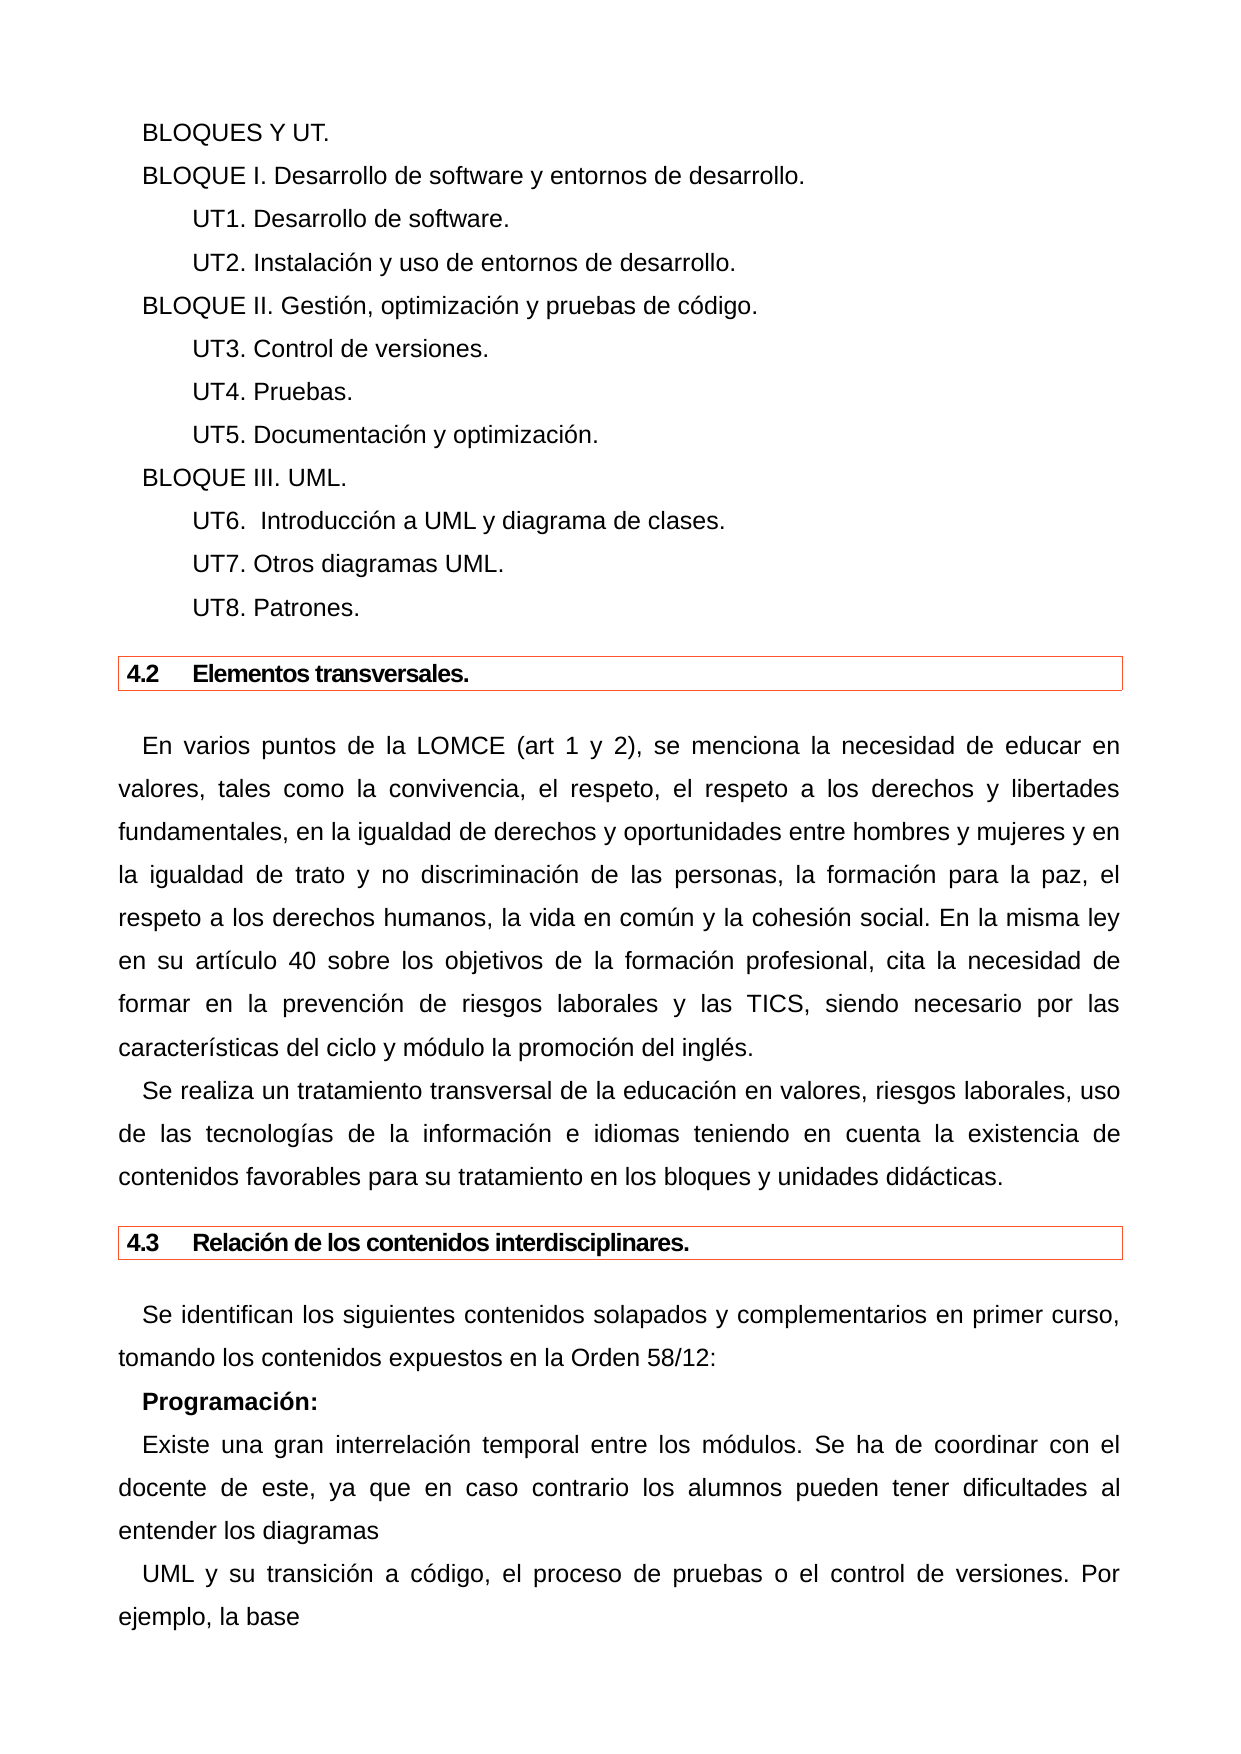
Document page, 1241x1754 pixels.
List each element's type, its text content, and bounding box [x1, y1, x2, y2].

text Se realiza un tratamiento transversal de la educación en valores, riesgos laborales, uso de las tecnologías de la información e idiomas teniendo en cuenta la existencia de contenidos favorables para su tratamiento en los bloques y unidades didácticas. [118, 1076, 1122, 1191]
text UT2. Instalación y uso de entornos de desarrollo. [118, 247, 1122, 276]
text BLOQUE III. UML. [118, 463, 1122, 492]
text Programación: [118, 1386, 1122, 1415]
text UT7. Otros diagramas UML. [118, 549, 1122, 578]
subtitle Elementos transversales. [119, 657, 1122, 690]
text UT1. Desarrollo de software. [118, 204, 1122, 233]
text UT5. Documentación y optimización. [118, 420, 1122, 449]
text BLOQUES Y UT. [118, 118, 1122, 147]
text En varios puntos de la LOMCE (art 1 y 2), se menciona la necesidad de educar en valores, tales como la convivencia, el respeto, el respeto a los derechos y libertades fundamentales, en la igualdad de derechos y oportunidades entre hombres y mujeres y en la igualdad de trato y no discriminación de las personas, la formación para la paz, el respeto a los derechos humanos, la vida en común y la cohesión social. En la misma ley en su artículo 40 sobre los objetivos de la formación profesional, cita la necesidad de formar en la prevención de riesgos laborales y las TICS, siendo necesario por las características del ciclo y módulo la promoción del inglés. [118, 731, 1122, 1061]
text UT8. Patrones. [118, 592, 1122, 621]
text Existe una gran interrelación temporal entre los módulos. Se ha de coordinar con el docente de este, ya que en caso contrario los alumnos pueden tener dificultades al entender los diagramas [118, 1429, 1122, 1544]
subtitle Relación de los contenidos interdisciplinares. [119, 1227, 1122, 1259]
text UT3. Control de versiones. [118, 334, 1122, 362]
text BLOQUE I. Desarrollo de software y entornos de desarrollo. [118, 161, 1122, 190]
text UT6. Introducción a UML y diagrama de clases. [118, 506, 1122, 535]
text UML y su transición a código, el proceso de pruebas o el control de versiones. Por ejemplo, la base [118, 1559, 1122, 1631]
text BLOQUE II. Gestión, optimización y pruebas de código. [118, 291, 1122, 319]
text Se identifican los siguientes contenidos solapados y complementarios en primer curso, tomando los contenidos expuestos en la Orden 58/12: [118, 1300, 1122, 1372]
text UT4. Pruebas. [118, 377, 1122, 406]
